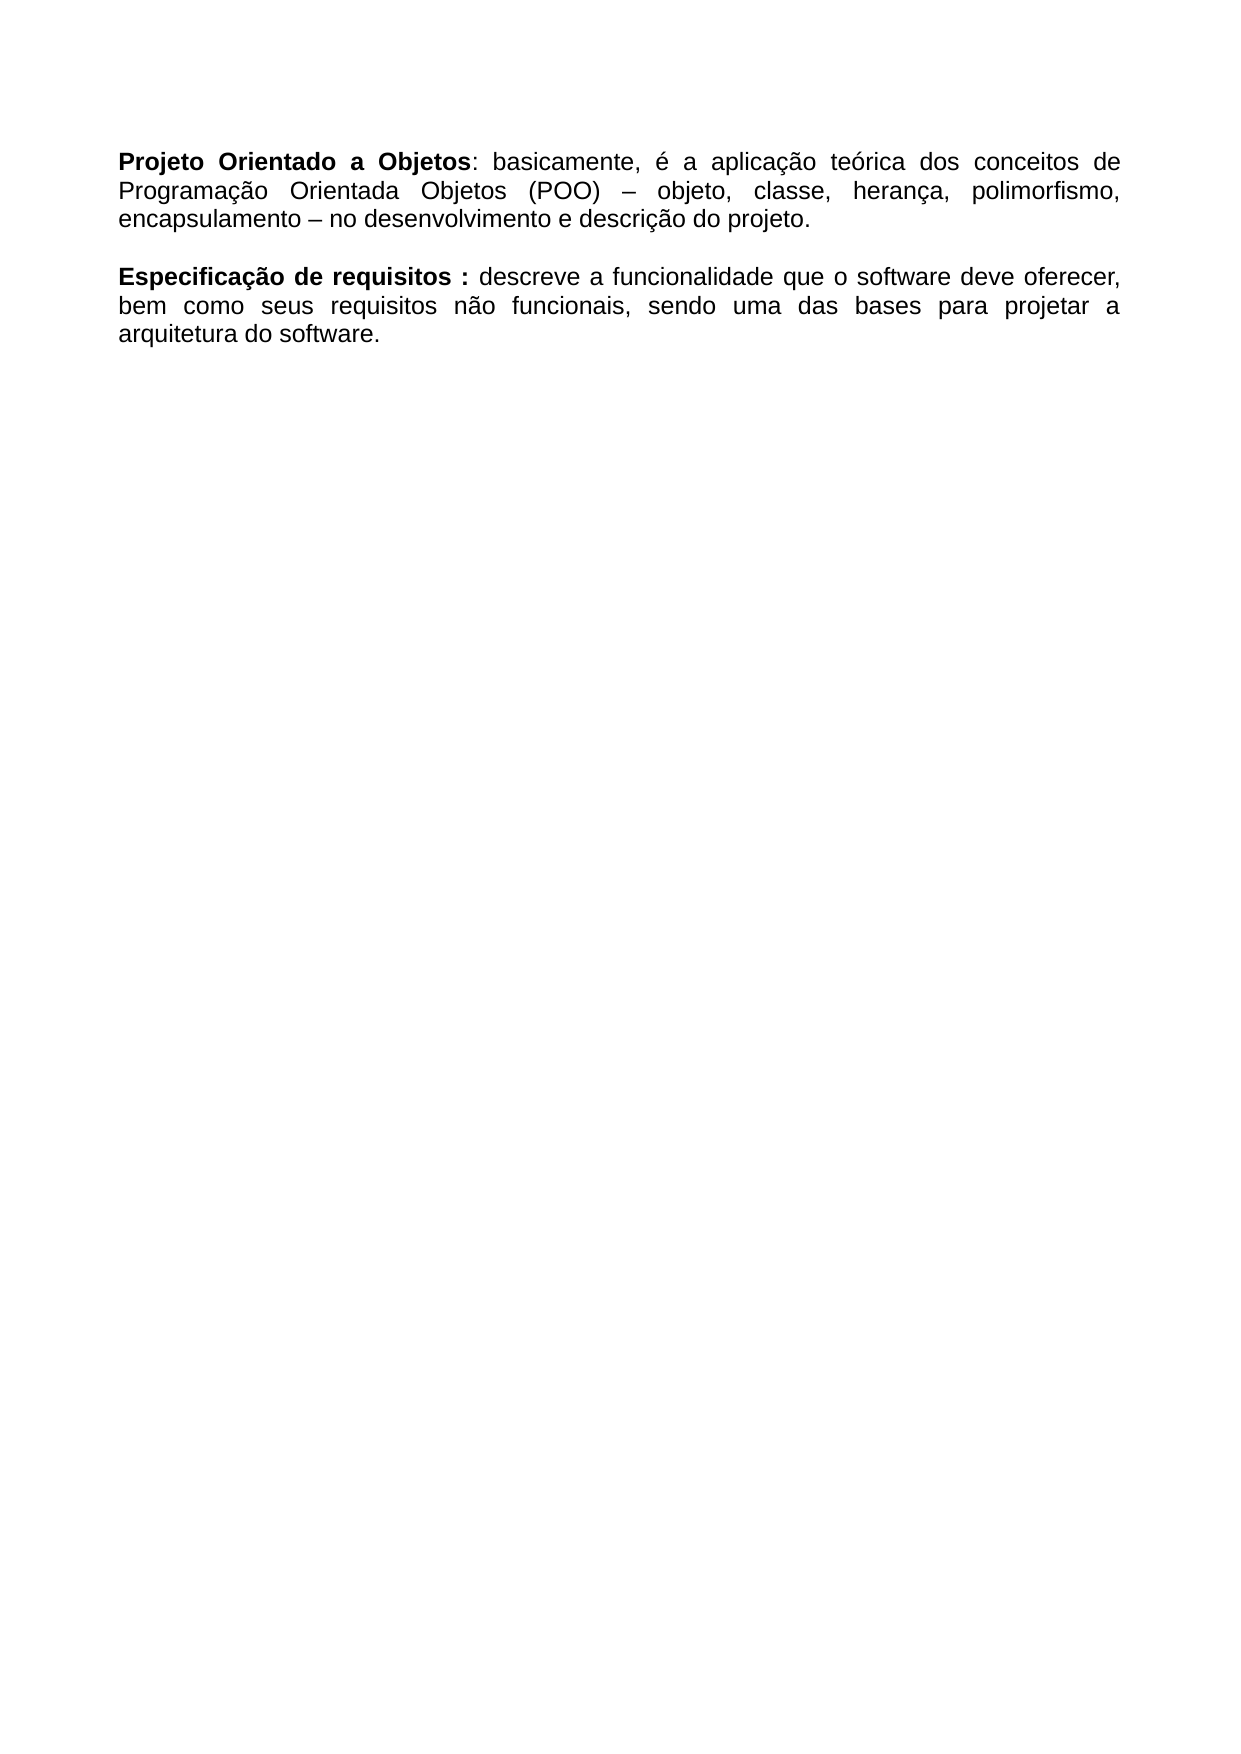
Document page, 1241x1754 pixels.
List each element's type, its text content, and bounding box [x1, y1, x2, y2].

text Projeto Orientado a Objetos: basicamente, é a aplicação teórica dos conceitos de Programação Orientada Objetos (POO) – objeto, classe, herança, polimorfismo, encapsulamento – no desenvolvimento e descrição do projeto. [118, 147, 1122, 233]
text Especificação de requisitos : descreve a funcionalidade que o software deve oferecer, bem como seus requisitos não funcionais, sendo uma das bases para projetar a arquitetura do software. [118, 262, 1122, 348]
